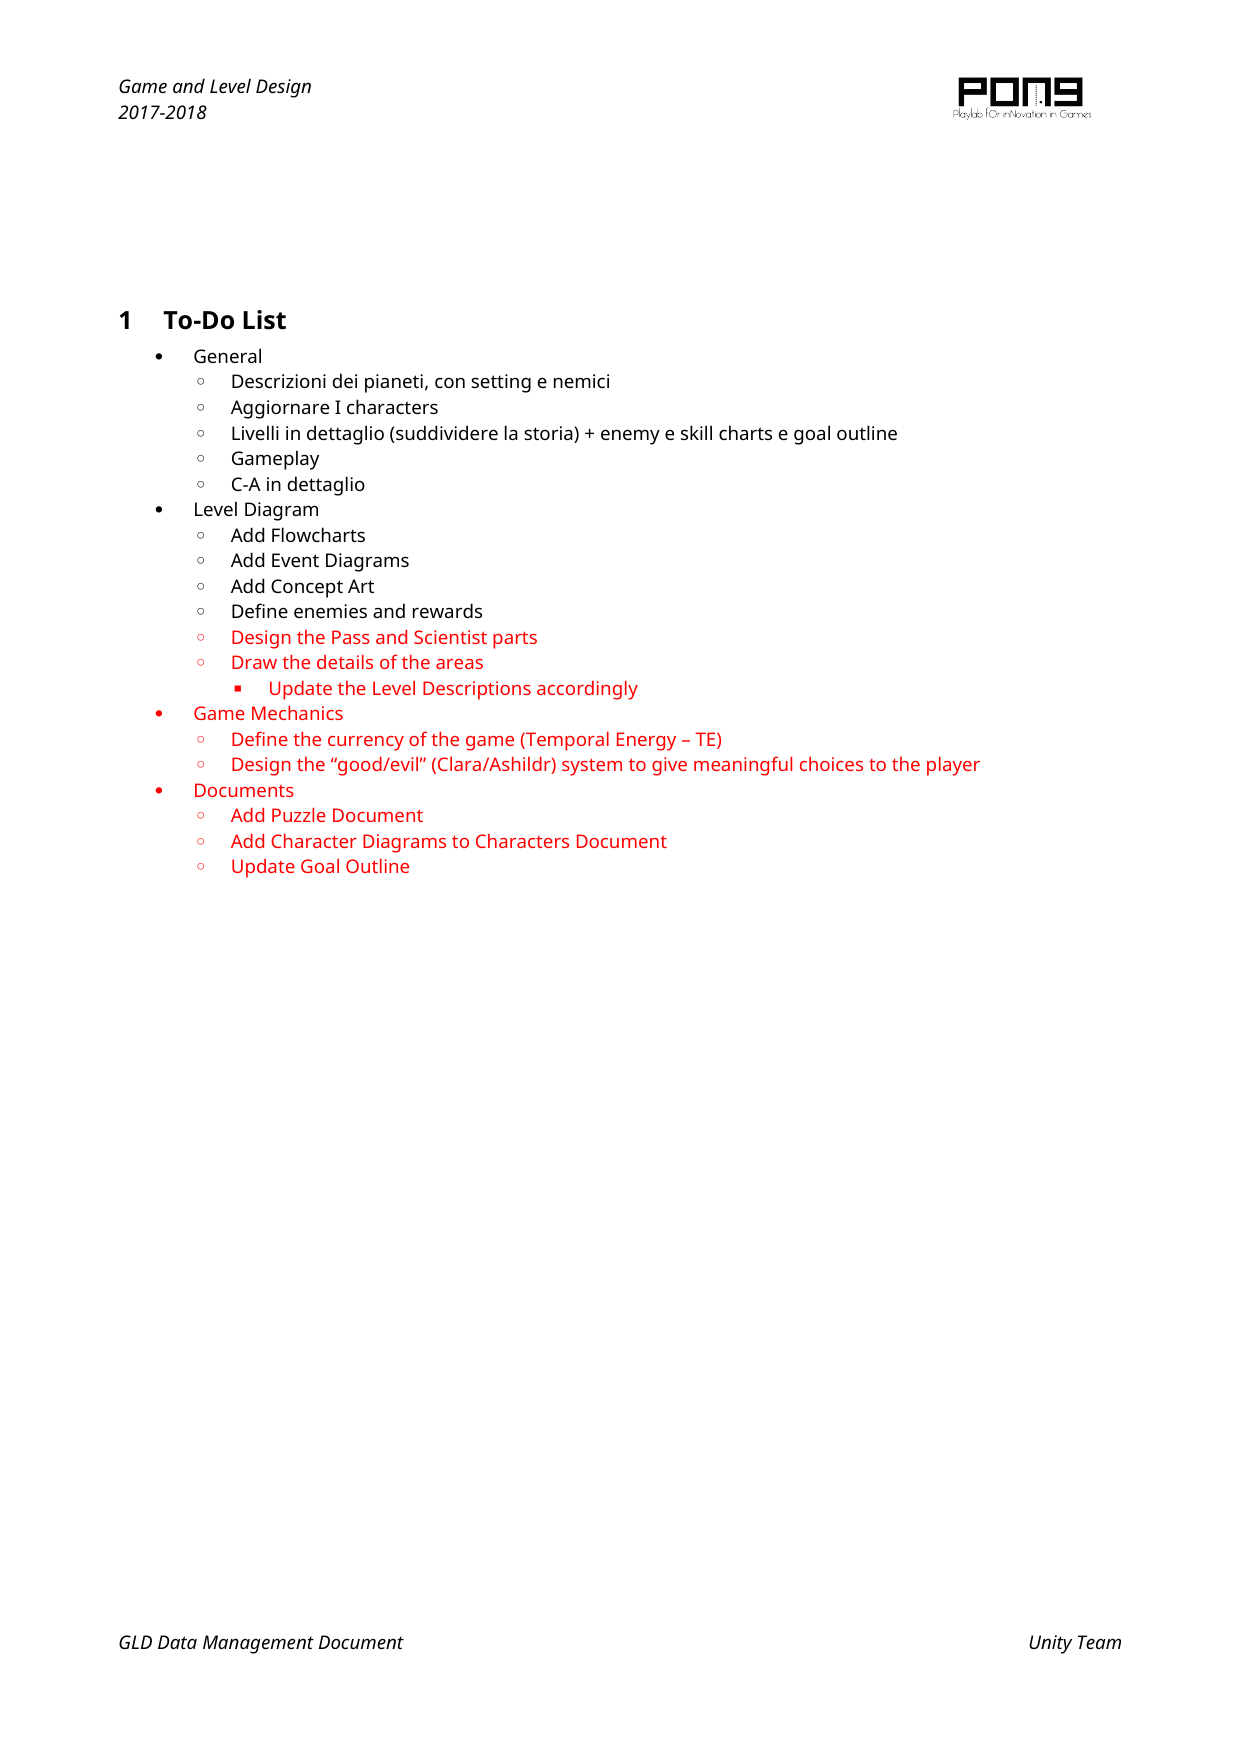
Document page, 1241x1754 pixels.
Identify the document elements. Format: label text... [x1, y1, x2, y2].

picture [923, 73, 1122, 124]
list Design the “good/evil” (Clara/Ashildr) system to give meaningful choices to the player [193, 752, 1122, 777]
list Design the Pass and Scientist parts [193, 624, 1122, 649]
subtitle To-Do List [118, 303, 1122, 337]
list Aggiornare I characters [193, 394, 1122, 420]
list Documents [156, 777, 1122, 803]
list Add Concept Art [193, 573, 1122, 598]
list Add Character Diagrams to Characters Document [193, 828, 1122, 854]
list Descrizioni dei pianeti, con setting e nemici [193, 369, 1122, 394]
list Game Mechanics [156, 701, 1122, 726]
list Add Puzzle Document [193, 803, 1122, 828]
list C-A in dettaglio [193, 471, 1122, 496]
list Update the Level Descriptions accordingly [231, 675, 1122, 701]
list Update Goal Outline [193, 854, 1122, 879]
list Draw the details of the areas [193, 649, 1122, 675]
list Add Flowcharts [193, 522, 1122, 547]
list Livelli in dettaglio (suddividere la storia) + enemy e skill charts e goal outline [193, 420, 1122, 445]
list Define the currency of the game (Temporal Energy – TE) [193, 726, 1122, 752]
list Add Event Diagrams [193, 547, 1122, 573]
list Level Diagram [156, 496, 1122, 522]
list General [156, 343, 1122, 369]
list Gameplay [193, 445, 1122, 471]
list Define enemies and rewards [193, 598, 1122, 624]
